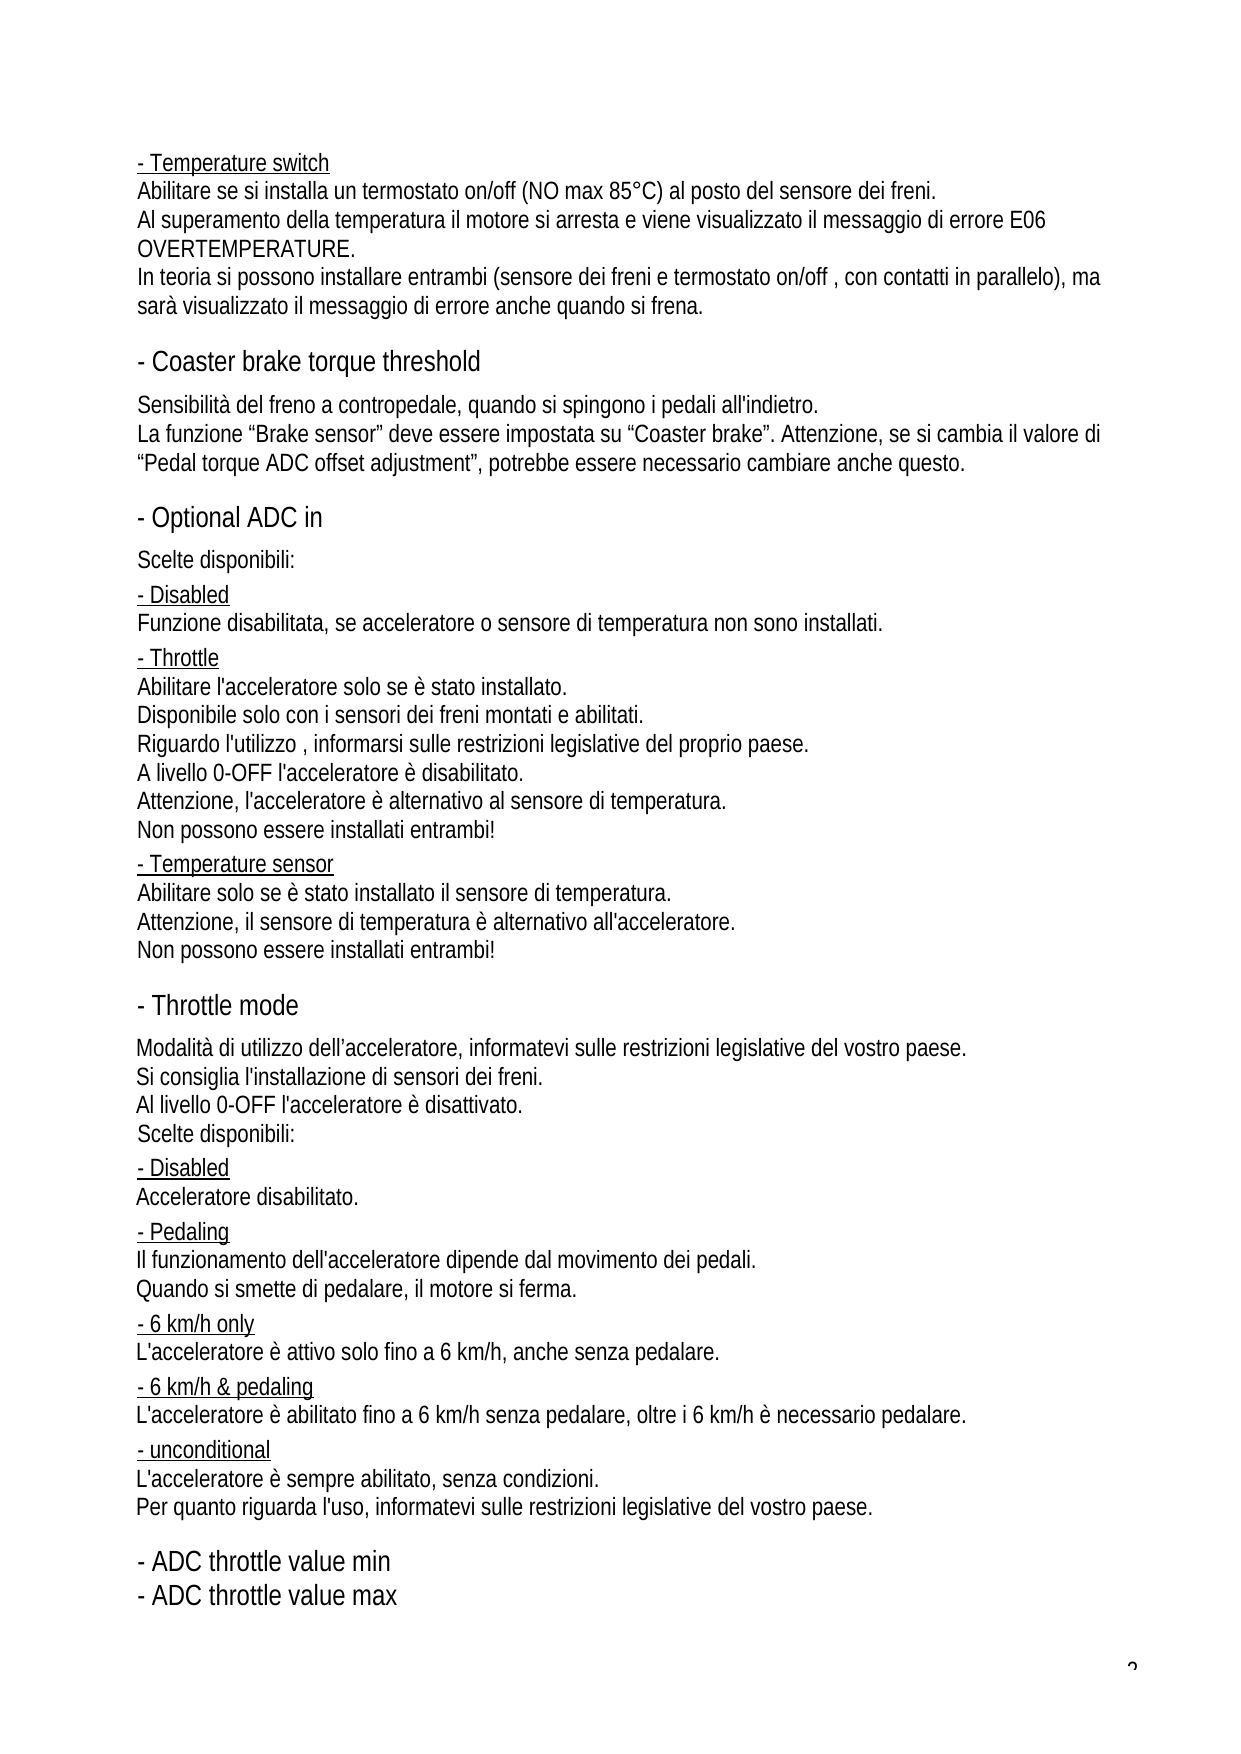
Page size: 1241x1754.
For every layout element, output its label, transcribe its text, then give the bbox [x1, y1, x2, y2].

text Sensibilità del freno a contropedale, quando si spingono i pedali all'indietro. [137, 390, 1122, 419]
text Al livello 0-OFF l'acceleratore è disattivato. [136, 1090, 1122, 1119]
text - Temperature switch [137, 148, 1122, 176]
text Abilitare l'acceleratore solo se è stato installato. [137, 672, 1122, 700]
text Abilitare solo se è stato installato il sensore di temperatura. [137, 878, 1122, 907]
text L'acceleratore è attivo solo fino a 6 km/h, anche senza pedalare. [136, 1337, 1122, 1366]
text L'acceleratore è sempre abilitato, senza condizioni. [136, 1464, 1122, 1492]
text Attenzione, il sensore di temperatura è alternativo all'acceleratore. [137, 907, 1122, 935]
text - unconditional [137, 1435, 1122, 1464]
text - Disabled [137, 580, 1122, 608]
text Non possono essere installati entrambi! [137, 935, 1122, 964]
text - Pedaling [137, 1217, 1122, 1245]
text L'acceleratore è abilitato fino a 6 km/h senza pedalare, oltre i 6 km/h è necessario pedalare. [136, 1400, 1122, 1429]
text - Throttle mode [137, 988, 1122, 1021]
text Funzione disabilitata, se acceleratore o sensore di temperatura non sono installati. [137, 608, 1122, 637]
text Si consiglia l'installazione di sensori dei freni. [136, 1062, 1122, 1090]
text - ADC throttle value min [137, 1544, 1122, 1578]
text Disponibile solo con i sensori dei freni montati e abilitati. [137, 700, 1122, 729]
text Scelte disponibili: [137, 1119, 1122, 1147]
text - Coaster brake torque threshold [137, 344, 1122, 378]
text - Throttle [137, 643, 1122, 672]
text Acceleratore disabilitato. [136, 1182, 1122, 1211]
text In teoria si possono installare entrambi (sensore dei freni e termostato on/off , con contatti in parallelo), ma sarà visualizzato il messaggio di errore anche quando si frena. [137, 262, 1122, 319]
text - Disabled [137, 1153, 1122, 1182]
text Riguardo l'utilizzo , informarsi sulle restrizioni legislative del proprio paese. [137, 729, 1122, 758]
text Al superamento della temperatura il motore si arresta e viene visualizzato il messaggio di errore E06 OVERTEMPERATURE. [137, 205, 1122, 262]
text Modalità di utilizzo dell’acceleratore, informatevi sulle restrizioni legislative del vostro paese. [136, 1033, 1122, 1062]
text - 6 km/h only [137, 1308, 1122, 1337]
text Abilitare se si installa un termostato on/off (NO max 85°C) al posto del sensore dei freni. [137, 176, 1122, 205]
text - 6 km/h & pedaling [137, 1372, 1122, 1400]
text La funzione “Brake sensor” deve essere impostata su “Coaster brake”. Attenzione, se si cambia il valore di “Pedal torque ADC offset adjustment”, potrebbe essere necessario cambiare anche questo. [137, 419, 1122, 476]
text Scelte disponibili: [137, 545, 1122, 574]
text - Optional ADC in [137, 500, 1122, 533]
text A livello 0-OFF l'acceleratore è disabilitato. [137, 758, 1122, 786]
text Quando si smette di pedalare, il motore si ferma. [136, 1274, 1122, 1303]
text Il funzionamento dell'acceleratore dipende dal movimento dei pedali. [136, 1245, 1122, 1274]
text - Temperature sensor [137, 849, 1122, 878]
text Attenzione, l'acceleratore è alternativo al sensore di temperatura. [137, 786, 1122, 815]
text Per quanto riguarda l'uso, informatevi sulle restrizioni legislative del vostro paese. [136, 1492, 1122, 1521]
text - ADC throttle value max [137, 1578, 1122, 1611]
text Non possono essere installati entrambi! [137, 815, 1122, 843]
